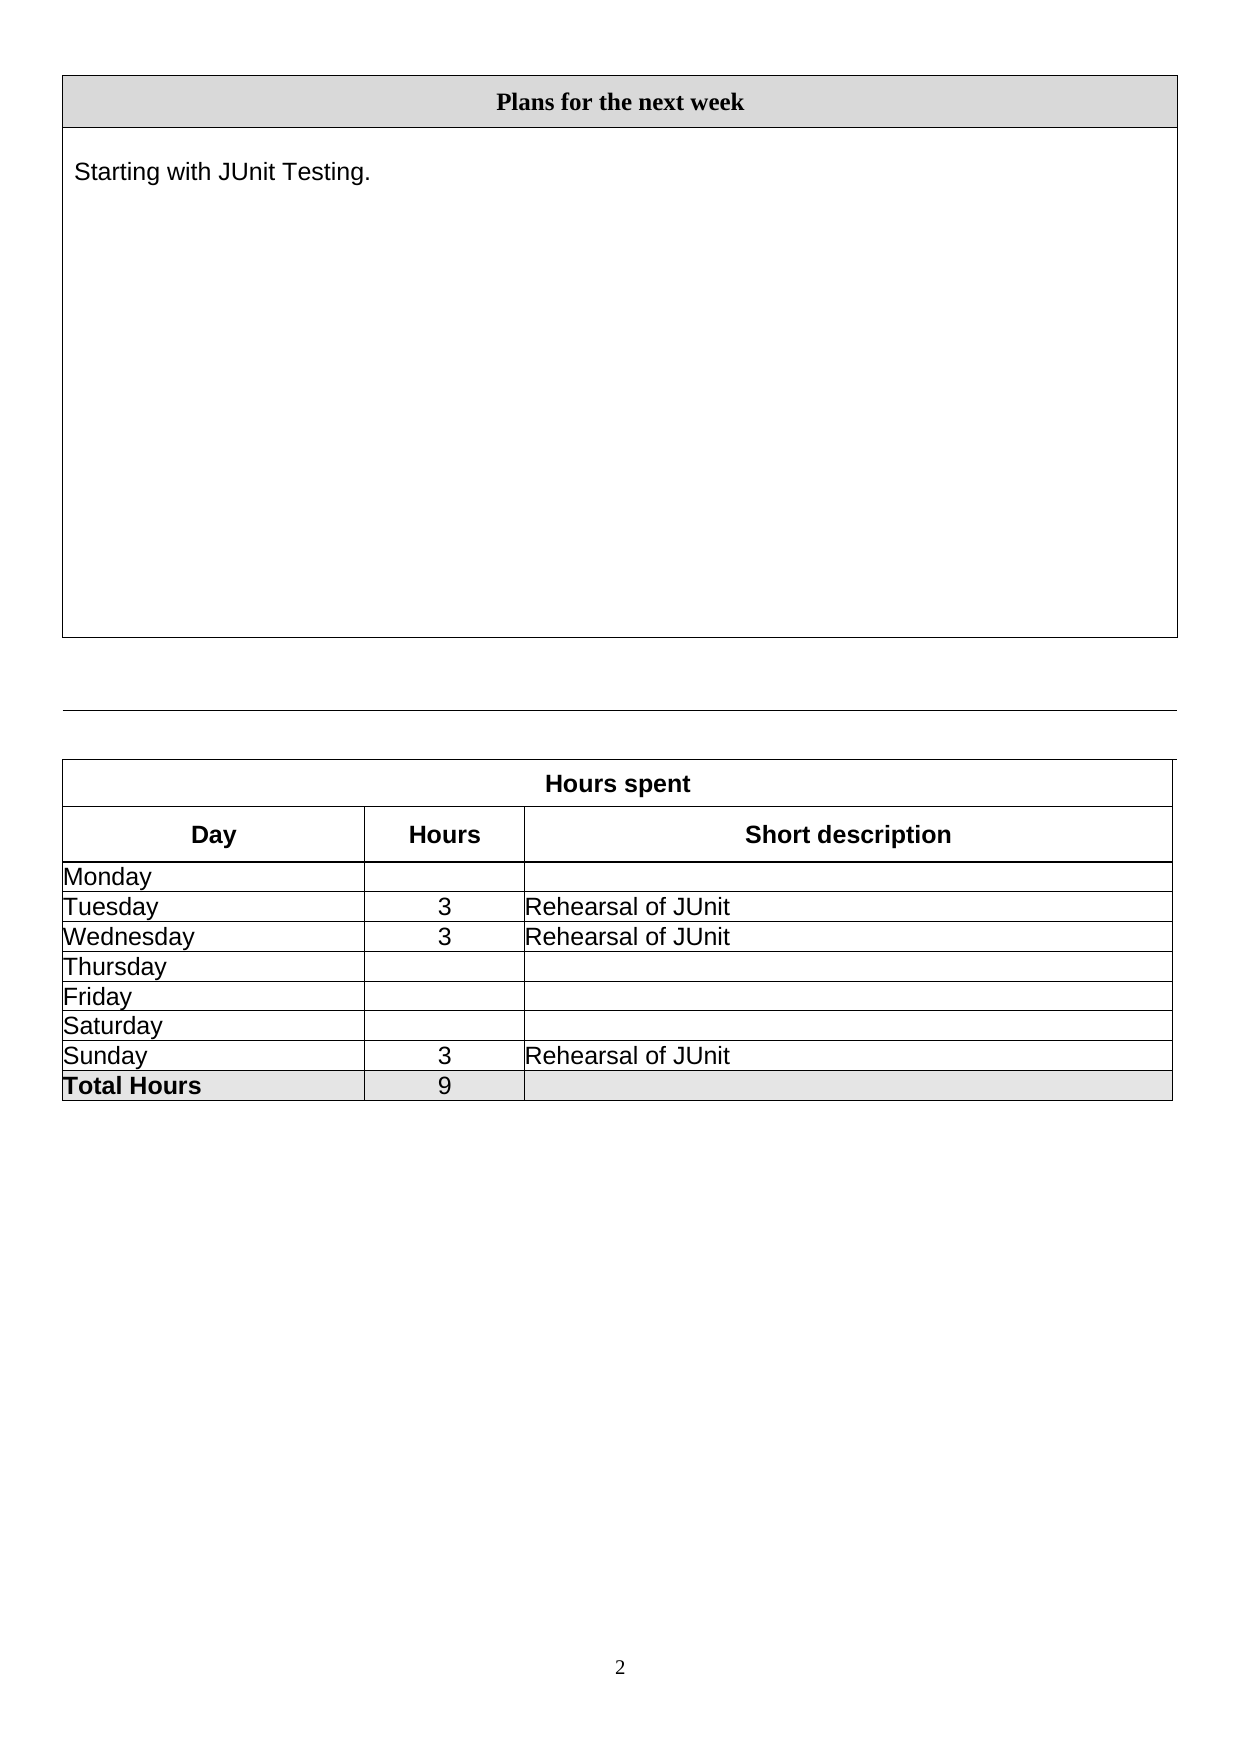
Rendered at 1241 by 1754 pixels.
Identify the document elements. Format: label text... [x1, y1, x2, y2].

table_cell Friday [63, 982, 364, 1010]
table_cell [365, 982, 524, 1010]
table_cell [365, 952, 524, 981]
table_cell [525, 982, 1172, 1010]
table_cell Thursday [63, 952, 364, 981]
table_cell Saturday [63, 1011, 364, 1040]
table_cell [525, 1011, 1172, 1040]
table_cell Hours spent [63, 760, 1172, 806]
table_cell Monday [63, 863, 364, 891]
table_cell [1173, 951, 1177, 981]
table_cell [525, 863, 1172, 891]
table_cell Tuesday [63, 892, 364, 921]
table_cell Rehearsal of JUnit [525, 892, 1172, 921]
table_cell Rehearsal of JUnit [525, 922, 1172, 951]
table_cell [1173, 1040, 1177, 1070]
table_cell [525, 1071, 1172, 1100]
table_cell [365, 863, 524, 891]
table_cell Wednesday [63, 922, 364, 951]
table_cell 3 [365, 1041, 524, 1070]
table_cell [1173, 1010, 1177, 1040]
table_cell [1173, 981, 1177, 1010]
table_cell [525, 952, 1172, 981]
table_cell [1173, 760, 1177, 806]
table_header Plans for the next week [63, 76, 1177, 127]
table_cell Starting with JUnit Testing. [63, 128, 1177, 637]
table_cell Day [63, 807, 364, 861]
table_cell 9 [365, 1071, 524, 1100]
table_cell [1173, 891, 1177, 921]
table_cell Hours [365, 807, 524, 861]
table_cell Sunday [63, 1041, 364, 1070]
table_cell [365, 1011, 524, 1040]
table_cell [1173, 806, 1177, 861]
table_header [63, 711, 1177, 759]
table_cell Rehearsal of JUnit [525, 1041, 1172, 1070]
table_cell [1173, 921, 1177, 951]
table_cell 3 [365, 922, 524, 951]
table_cell Short description [525, 807, 1172, 861]
table_cell [1173, 861, 1177, 891]
table_cell [1173, 1070, 1177, 1100]
table_cell Total Hours [63, 1071, 364, 1100]
table_cell 3 [365, 892, 524, 921]
